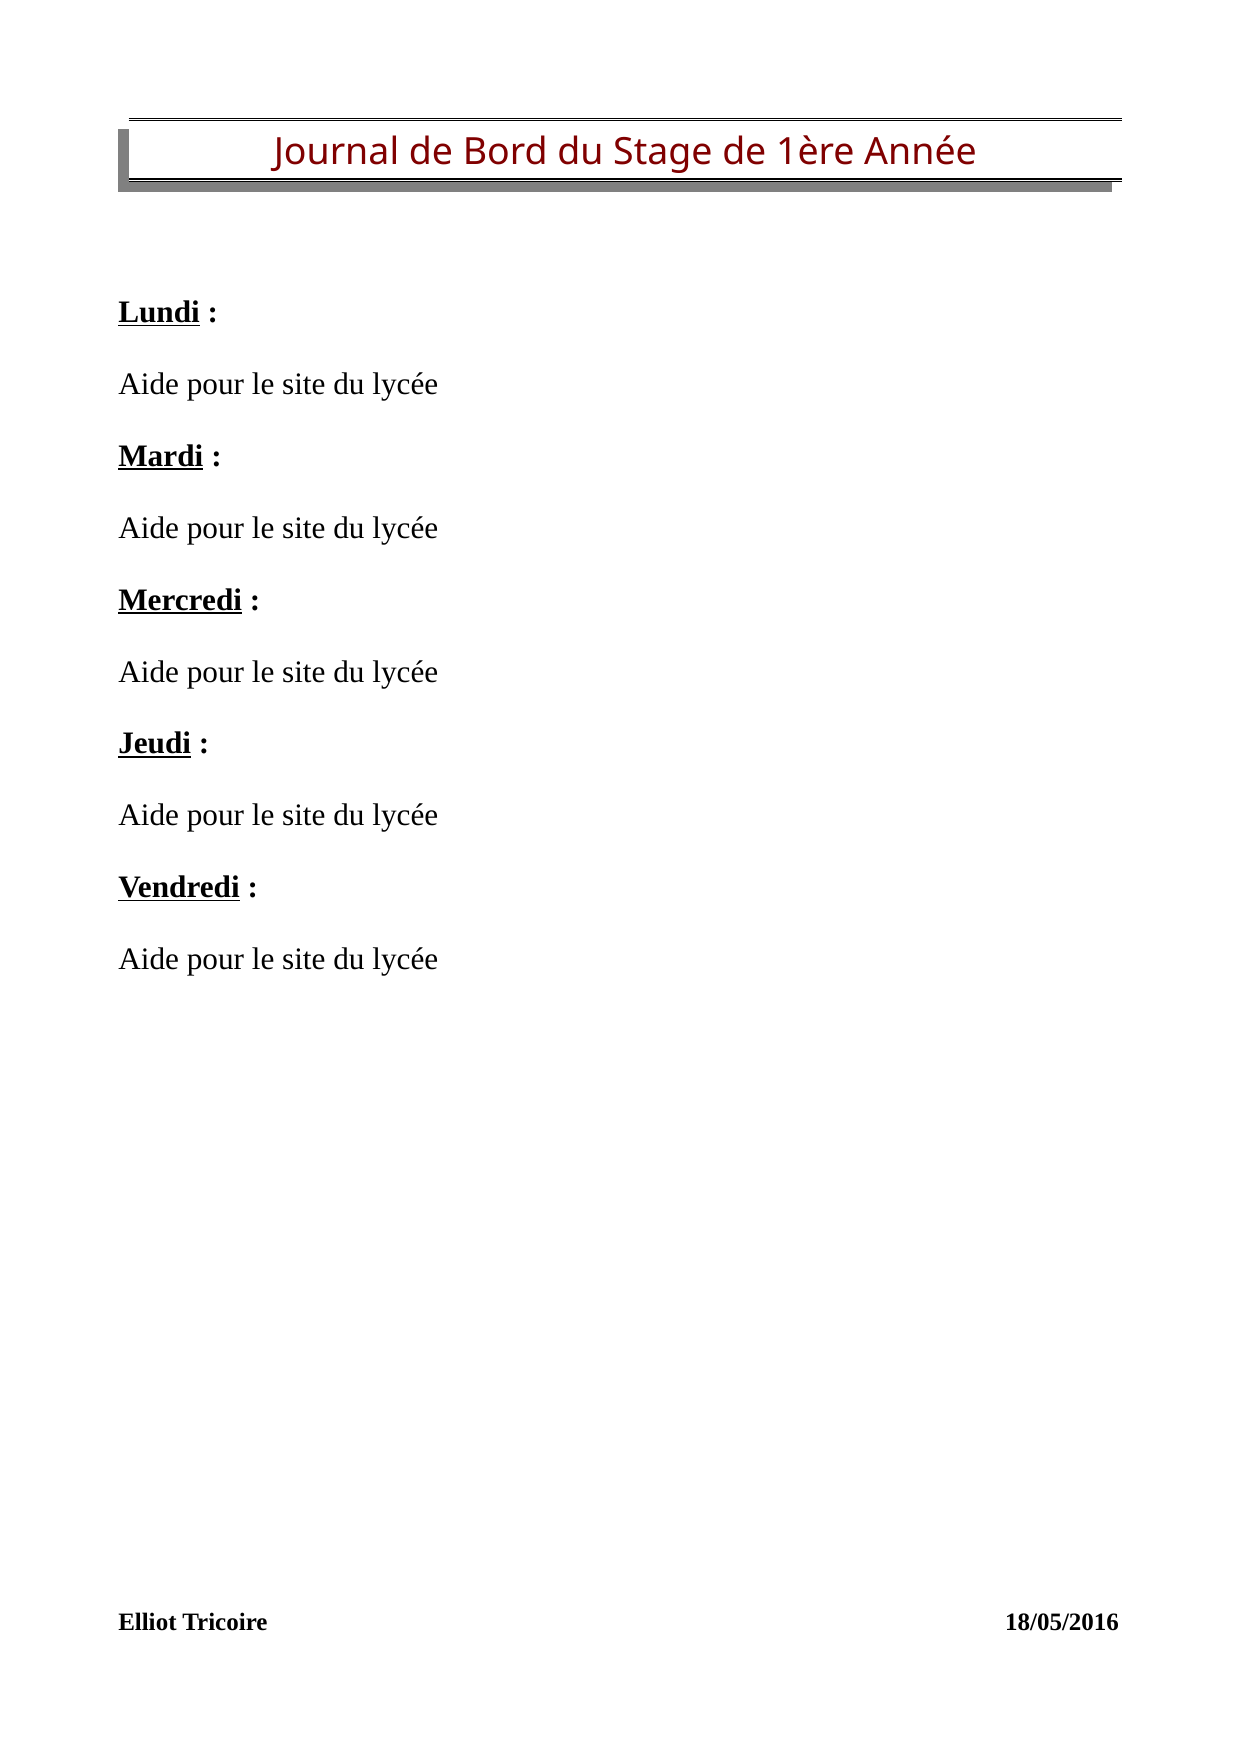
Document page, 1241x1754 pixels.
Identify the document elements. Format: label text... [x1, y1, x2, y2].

text Aide pour le site du lycée [118, 653, 1122, 689]
text Lundi : [118, 293, 1122, 329]
text Aide pour le site du lycée [118, 940, 1122, 976]
text Jeudi : [118, 725, 1122, 761]
text Aide pour le site du lycée [118, 509, 1122, 545]
text Mercredi : [118, 581, 1122, 617]
text Aide pour le site du lycée [118, 797, 1122, 832]
text Vendredi : [118, 868, 1122, 904]
text Mardi : [118, 437, 1122, 473]
text Aide pour le site du lycée [118, 365, 1122, 401]
